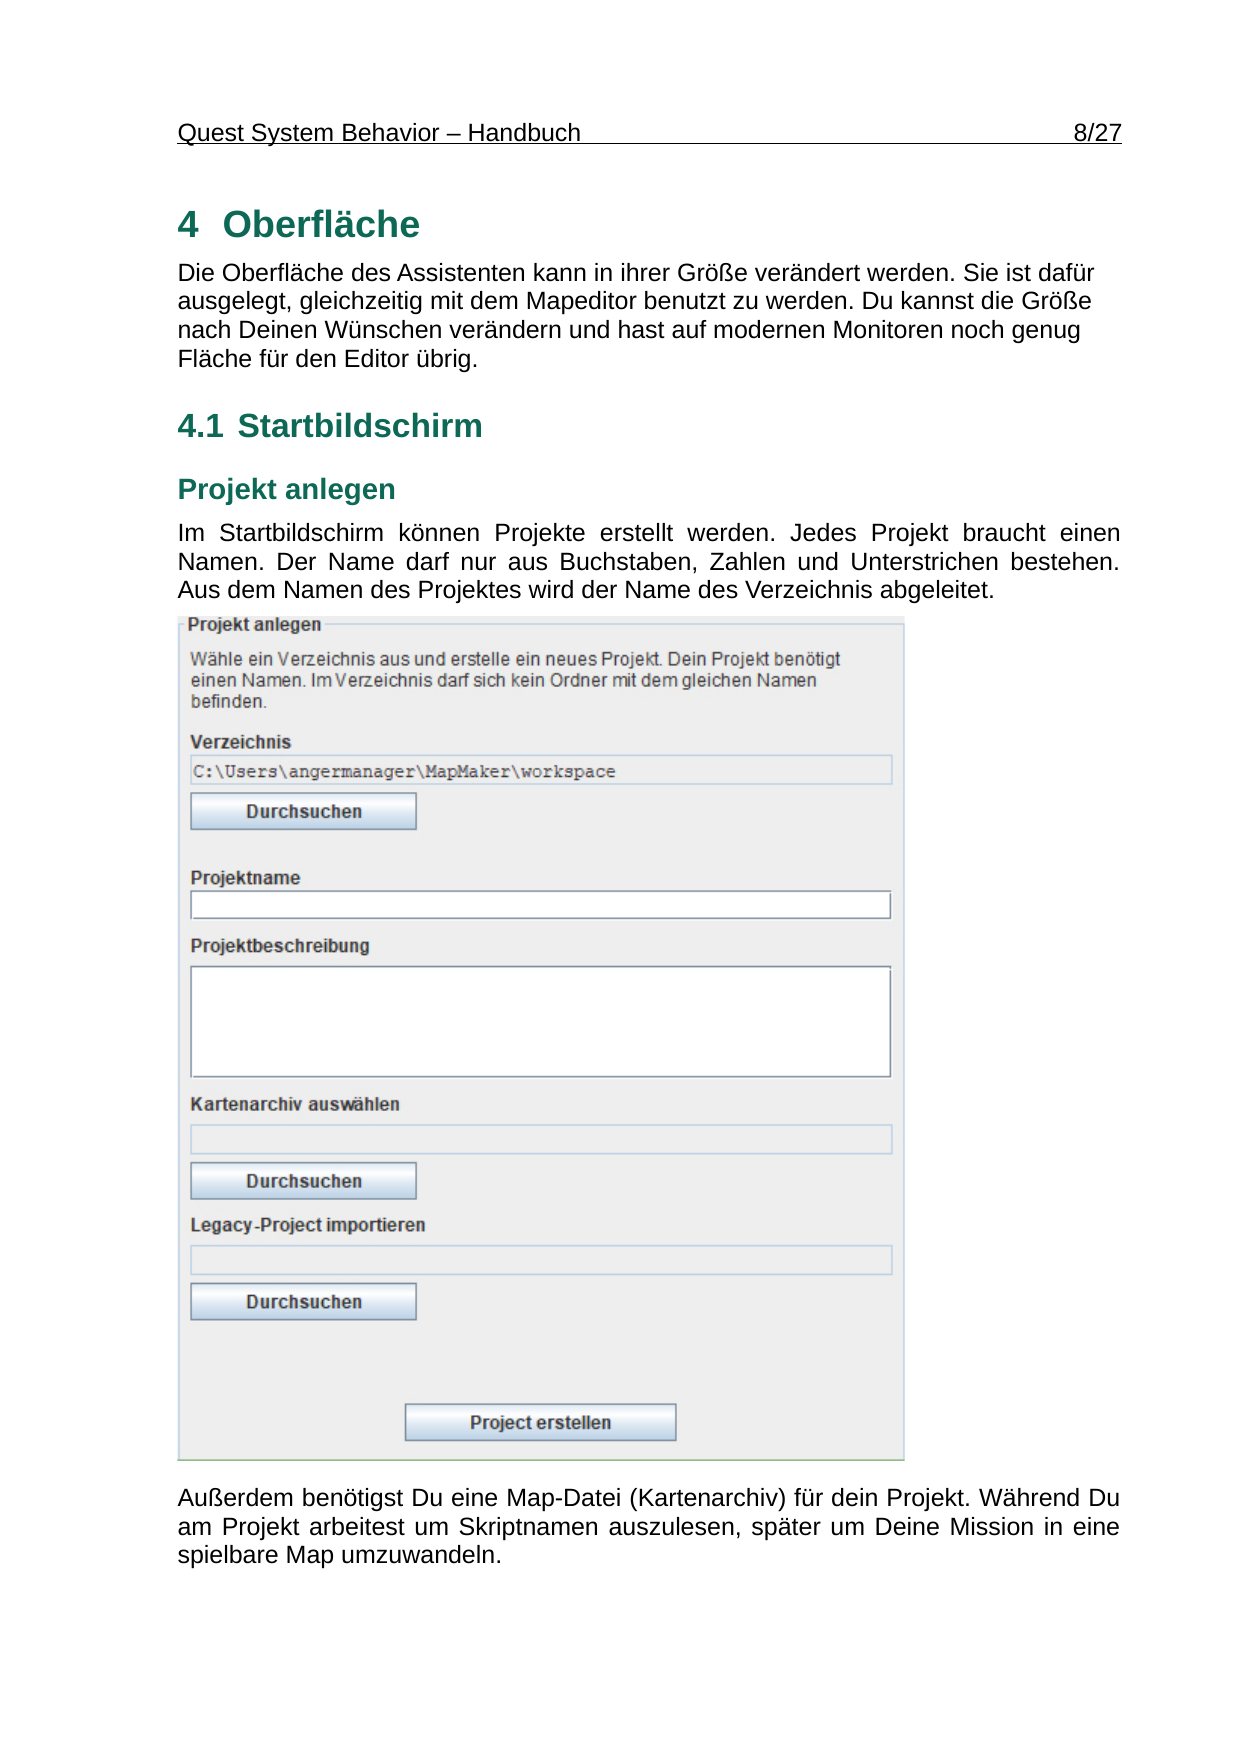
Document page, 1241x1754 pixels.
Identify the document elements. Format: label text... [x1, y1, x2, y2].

subtitle Startbildschirm [177, 406, 1122, 444]
subtitle Oberfläche [177, 201, 1122, 245]
text Im Startbildschirm können Projekte erstellt werden. Jedes Projekt braucht einen Namen. Der Name darf nur aus Buchstaben, Zahlen und Unterstrichen bestehen. Aus dem Namen des Projektes wird der Name des Verzeichnis abgeleitet. [177, 518, 1122, 604]
subtitle Projekt anlegen [177, 472, 1122, 505]
text Die Oberfläche des Assistenten kann in ihrer Größe verändert werden. Sie ist dafür ausgelegt, gleichzeitig mit dem Mapeditor benutzt zu werden. Du kannst die Größe nach Deinen Wünschen verändern und hast auf modernen Monitoren noch genug Fläche für den Editor übrig. [177, 257, 1122, 372]
picture [177, 616, 905, 1461]
text Außerdem benötigst Du eine Map-Datei (Kartenarchiv) für dein Projekt. Während Du am Projekt arbeitest um Skriptnamen auszulesen, später um Deine Mission in eine spielbare Map umzuwandeln. [177, 1483, 1122, 1569]
